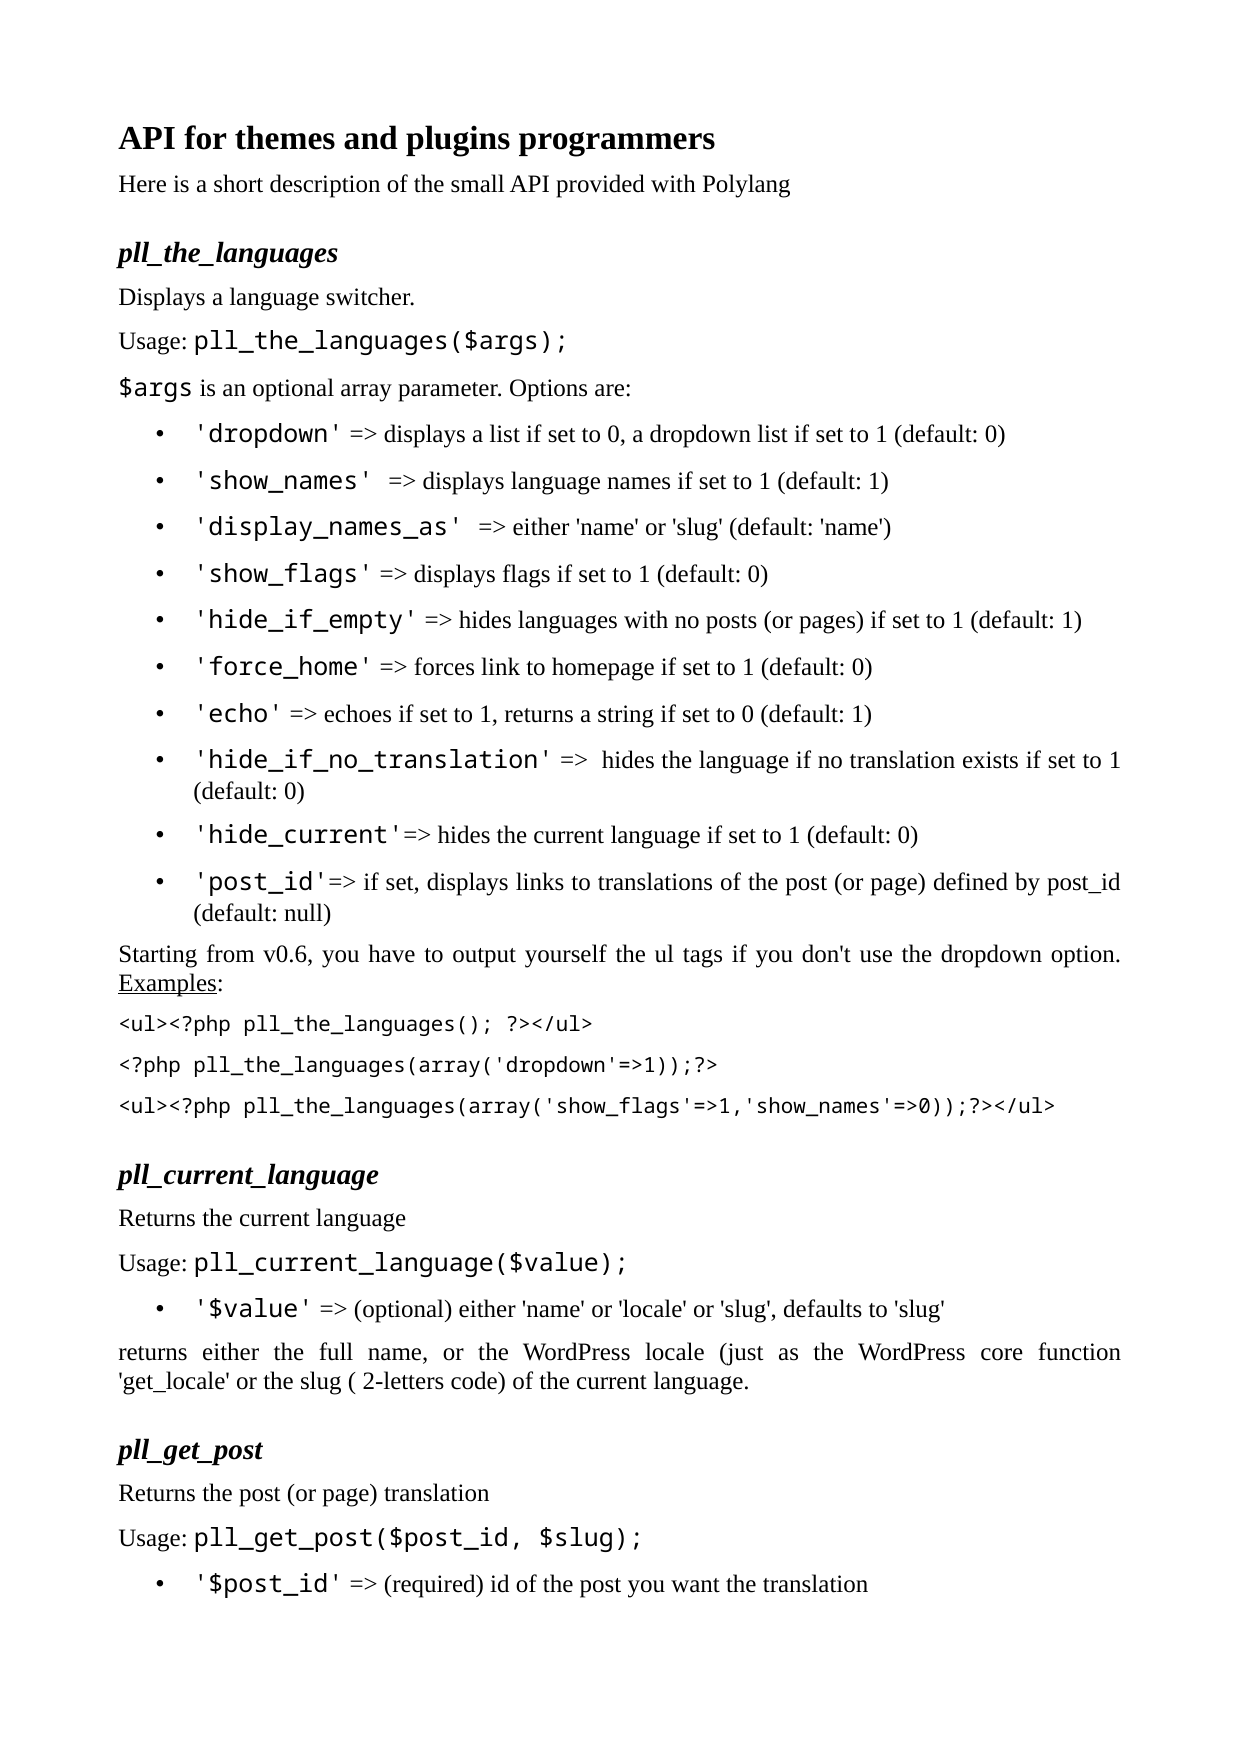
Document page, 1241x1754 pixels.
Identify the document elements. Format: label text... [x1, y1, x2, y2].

text Returns the current language [118, 1203, 1122, 1232]
text Displays a language switcher. [118, 282, 1122, 310]
text <ul><?php pll_the_languages(array('show_flags'=>1,'show_names'=>0));?></ul> [118, 1091, 1122, 1119]
list 'hide_current'=> hides the current language if set to 1 (default: 0) [156, 817, 1122, 851]
list 'post_id'=> if set, displays links to translations of the post (or page) defined by post_id (default: null) [156, 864, 1122, 927]
text Returns the post (or page) translation [118, 1478, 1122, 1507]
list 'show_flags' => displays flags if set to 1 (default: 0) [156, 556, 1122, 590]
list 'force_home' => forces link to homepage if set to 1 (default: 0) [156, 649, 1122, 683]
list 'hide_if_empty' => hides languages with no posts (or pages) if set to 1 (default: 1) [156, 602, 1122, 636]
text <ul><?php pll_the_languages(); ?></ul> [118, 1009, 1122, 1037]
text Here is a short description of the small API provided with Polylang [118, 169, 1122, 198]
subtitle pll_get_post [118, 1432, 1122, 1466]
subtitle pll_current_language [118, 1157, 1122, 1190]
subtitle pll_the_languages [118, 236, 1122, 269]
text returns either the full name, or the WordPress locale (just as the WordPress core function 'get_locale' or the slug ( 2-letters code) of the current language. [118, 1337, 1122, 1395]
text <?php pll_the_languages(array('dropdown'=>1));?> [118, 1050, 1122, 1078]
list '$post_id' => (required) id of the post you want the translation [156, 1566, 1122, 1600]
text $args is an optional array parameter. Options are: [118, 369, 1122, 403]
list 'dropdown' => displays a list if set to 0, a dropdown list if set to 1 (default: 0) [156, 416, 1122, 450]
list 'hide_if_no_translation' => hides the language if no translation exists if set to 1 (default: 0) [156, 742, 1122, 805]
text Usage: pll_get_post($post_id, $slug); [118, 1519, 1122, 1554]
list 'echo' => echoes if set to 1, returns a string if set to 0 (default: 1) [156, 695, 1122, 729]
list 'display_names_as' => either 'name' or 'slug' (default: 'name') [156, 509, 1122, 543]
text Starting from v0.6, you have to output yourself the ul tags if you don't use the dropdown option. Examples: [118, 939, 1122, 997]
text Usage: pll_current_language($value); [118, 1244, 1122, 1278]
list '$value' => (optional) either 'name' or 'locale' or 'slug', defaults to 'slug' [156, 1291, 1122, 1325]
subtitle API for themes and plugins programmers [118, 118, 1122, 157]
list 'show_names' => displays language names if set to 1 (default: 1) [156, 462, 1122, 497]
text Usage: pll_the_languages($args); [118, 323, 1122, 357]
